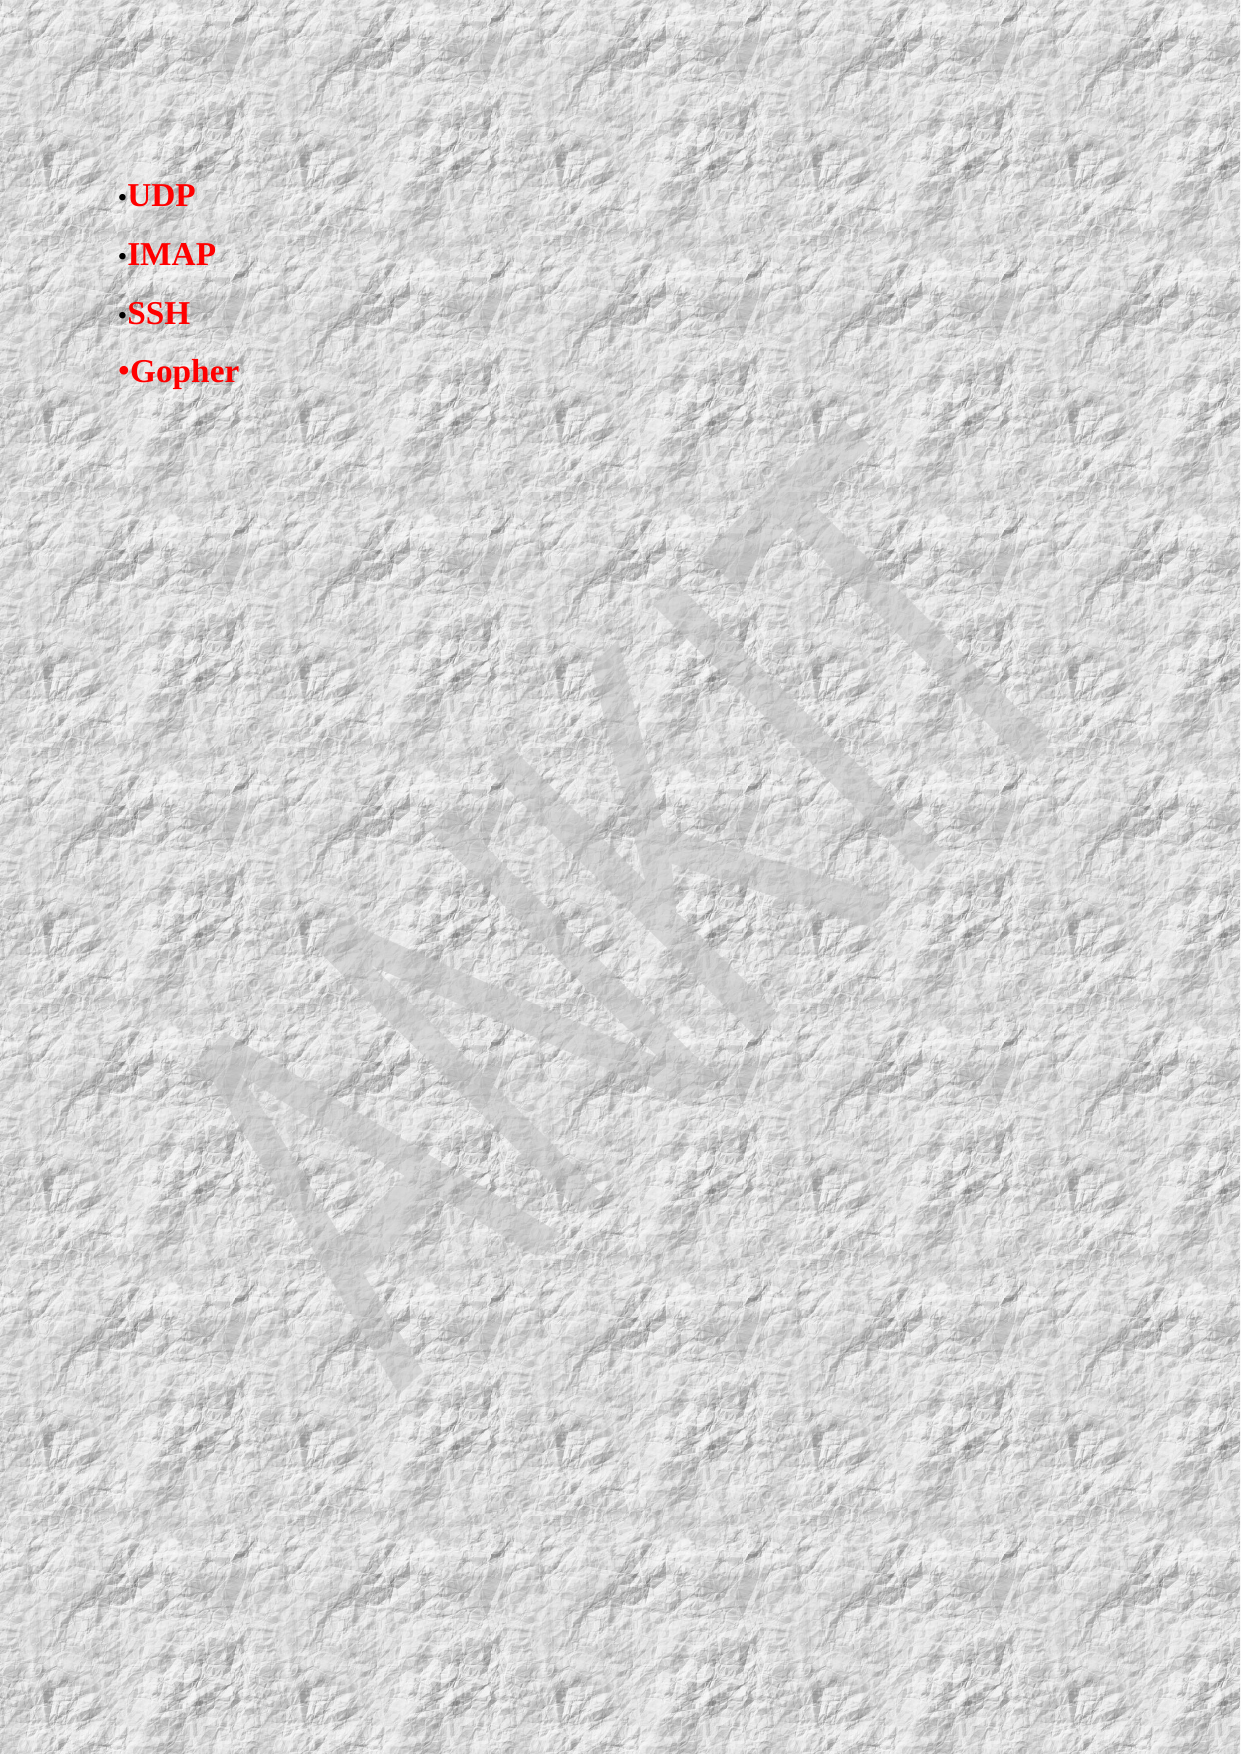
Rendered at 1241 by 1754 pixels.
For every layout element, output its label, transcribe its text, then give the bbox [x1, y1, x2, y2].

list Gopher [118, 352, 1122, 390]
picture [0, 0, 1241, 1754]
list SSH [118, 293, 1122, 331]
list UDP [118, 176, 1122, 214]
list IMAP [118, 234, 1122, 273]
